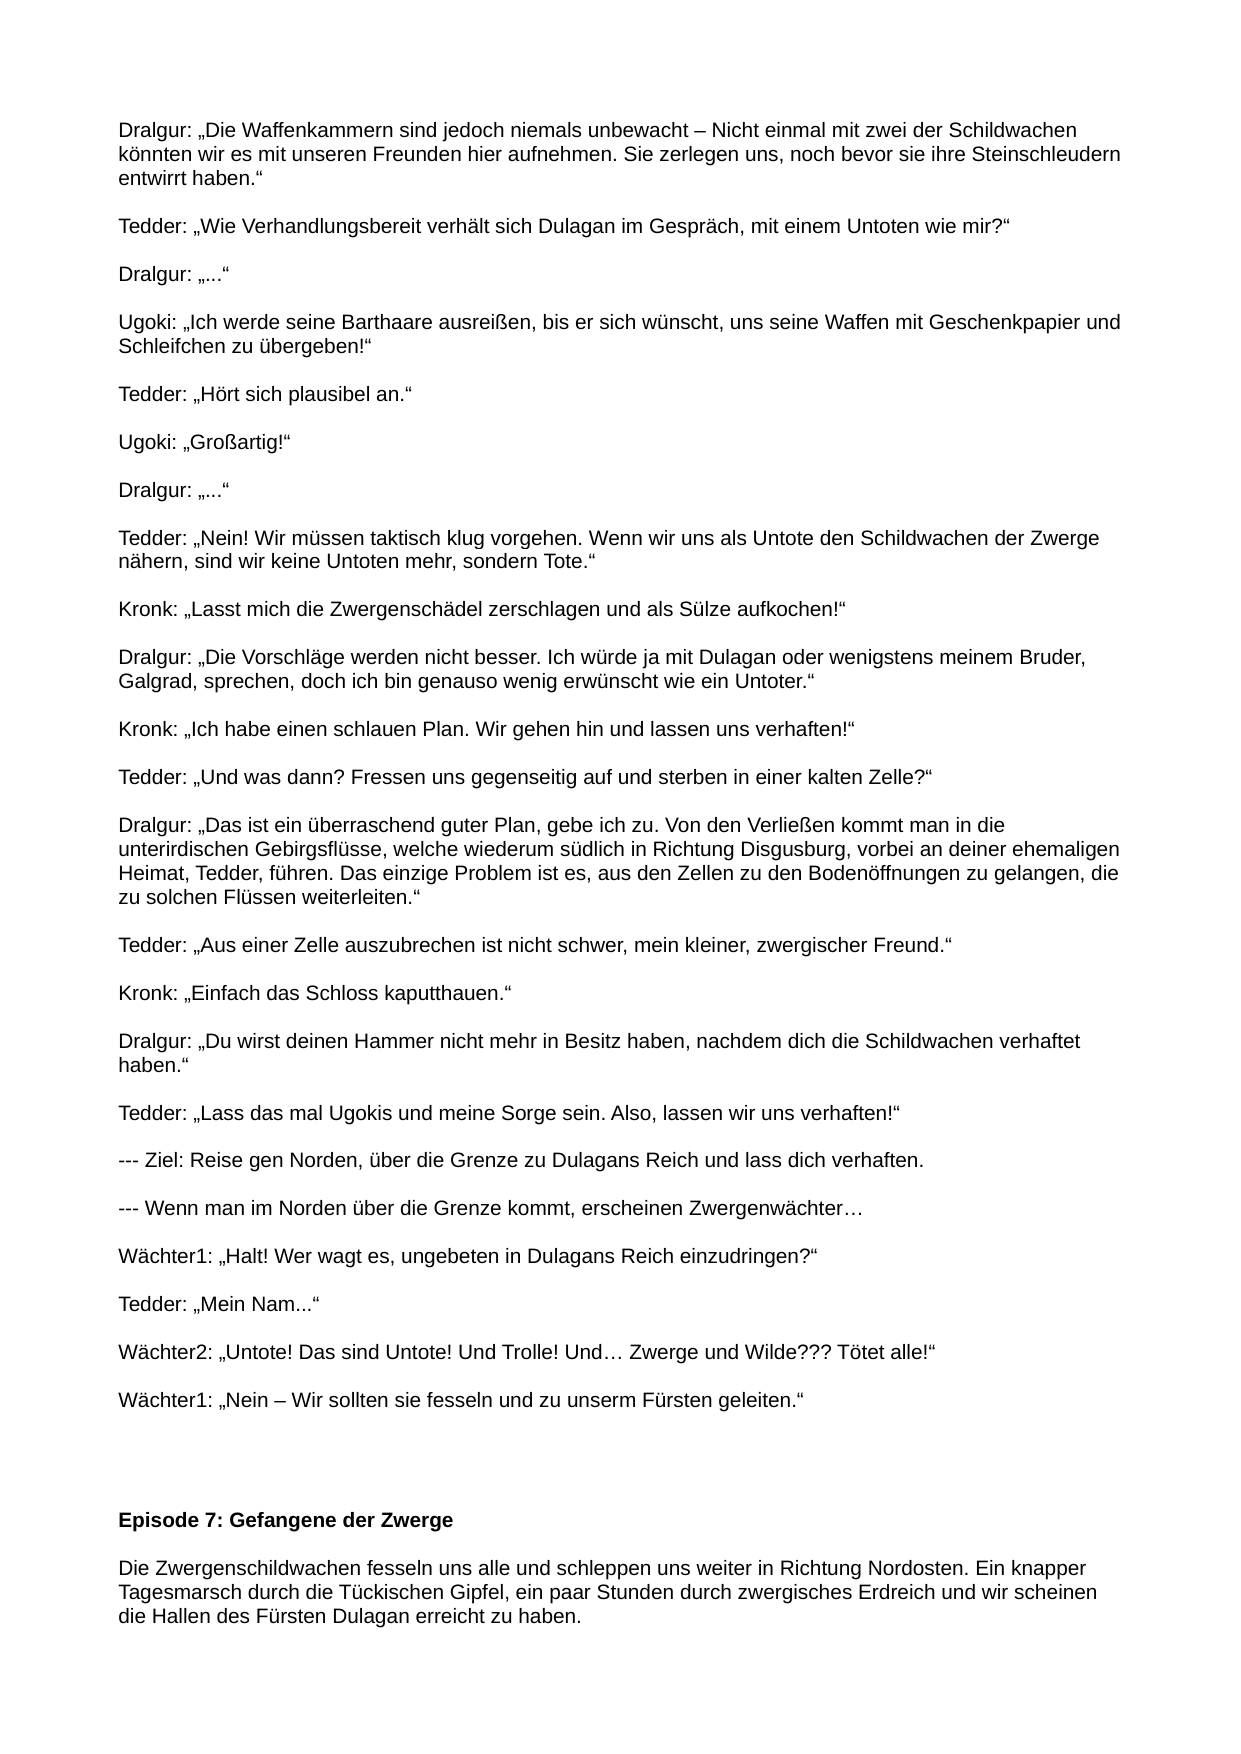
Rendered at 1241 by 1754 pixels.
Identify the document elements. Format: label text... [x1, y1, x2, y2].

text Dralgur: „Die Waffenkammern sind jedoch niemals unbewacht – Nicht einmal mit zwei der Schildwachen könnten wir es mit unseren Freunden hier aufnehmen. Sie zerlegen uns, noch bevor sie ihre Steinschleudern entwirrt haben.“ [118, 118, 1122, 190]
text Tedder: „Aus einer Zelle auszubrechen ist nicht schwer, mein kleiner, zwergischer Freund.“ [118, 933, 1122, 957]
text Dralgur: „Du wirst deinen Hammer nicht mehr in Besitz haben, nachdem dich die Schildwachen verhaftet haben.“ [118, 1028, 1122, 1076]
text Dralgur: „...“ [118, 477, 1122, 501]
text Die Zwergenschildwachen fesseln uns alle und schleppen uns weiter in Richtung Nordosten. Ein knapper Tagesmarsch durch die Tückischen Gipfel, ein paar Stunden durch zwergisches Erdreich und wir scheinen die Hallen des Fürsten Dulagan erreicht zu haben. [118, 1556, 1122, 1627]
text Tedder: „Wie Verhandlungsbereit verhält sich Dulagan im Gespräch, mit einem Untoten wie mir?“ [118, 214, 1122, 238]
text Tedder: „Mein Nam...“ [118, 1292, 1122, 1316]
text --- Ziel: Reise gen Norden, über die Grenze zu Dulagans Reich und lass dich verhaften. [118, 1148, 1122, 1172]
text Kronk: „Lasst mich die Zwergenschädel zerschlagen und als Sülze aufkochen!“ [118, 597, 1122, 621]
text Dralgur: „Die Vorschläge werden nicht besser. Ich würde ja mit Dulagan oder wenigstens meinem Bruder, Galgrad, sprechen, doch ich bin genauso wenig erwünscht wie ein Untoter.“ [118, 645, 1122, 693]
text Ugoki: „Ich werde seine Barthaare ausreißen, bis er sich wünscht, uns seine Waffen mit Geschenkpapier und Schleifchen zu übergeben!“ [118, 310, 1122, 358]
text --- Wenn man im Norden über die Grenze kommt, erscheinen Zwergenwächter… [118, 1196, 1122, 1220]
text Tedder: „Und was dann? Fressen uns gegenseitig auf und sterben in einer kalten Zelle?“ [118, 765, 1122, 789]
text Kronk: „Einfach das Schloss kaputthauen.“ [118, 981, 1122, 1004]
text Wächter1: „Halt! Wer wagt es, ungebeten in Dulagans Reich einzudringen?“ [118, 1244, 1122, 1268]
text Dralgur: „Das ist ein überraschend guter Plan, gebe ich zu. Von den Verließen kommt man in die unterirdischen Gebirgsflüsse, welche wiederum südlich in Richtung Disgusburg, vorbei an deiner ehemaligen Heimat, Tedder, führen. Das einzige Problem ist es, aus den Zellen zu den Bodenöffnungen zu gelangen, die zu solchen Flüssen weiterleiten.“ [118, 813, 1122, 909]
text Kronk: „Ich habe einen schlauen Plan. Wir gehen hin und lassen uns verhaften!“ [118, 717, 1122, 741]
text Ugoki: „Großartig!“ [118, 429, 1122, 453]
text Tedder: „Nein! Wir müssen taktisch klug vorgehen. Wenn wir uns als Untote den Schildwachen der Zwerge nähern, sind wir keine Untoten mehr, sondern Tote.“ [118, 525, 1122, 573]
text Wächter2: „Untote! Das sind Untote! Und Trolle! Und… Zwerge und Wilde??? Tötet alle!“ [118, 1340, 1122, 1364]
text Dralgur: „...“ [118, 262, 1122, 286]
text Episode 7: Gefangene der Zwerge [118, 1508, 1122, 1532]
text Tedder: „Lass das mal Ugokis und meine Sorge sein. Also, lassen wir uns verhaften!“ [118, 1100, 1122, 1124]
text Wächter1: „Nein – Wir sollten sie fesseln und zu unserm Fürsten geleiten.“ [118, 1388, 1122, 1412]
text Tedder: „Hört sich plausibel an.“ [118, 382, 1122, 406]
